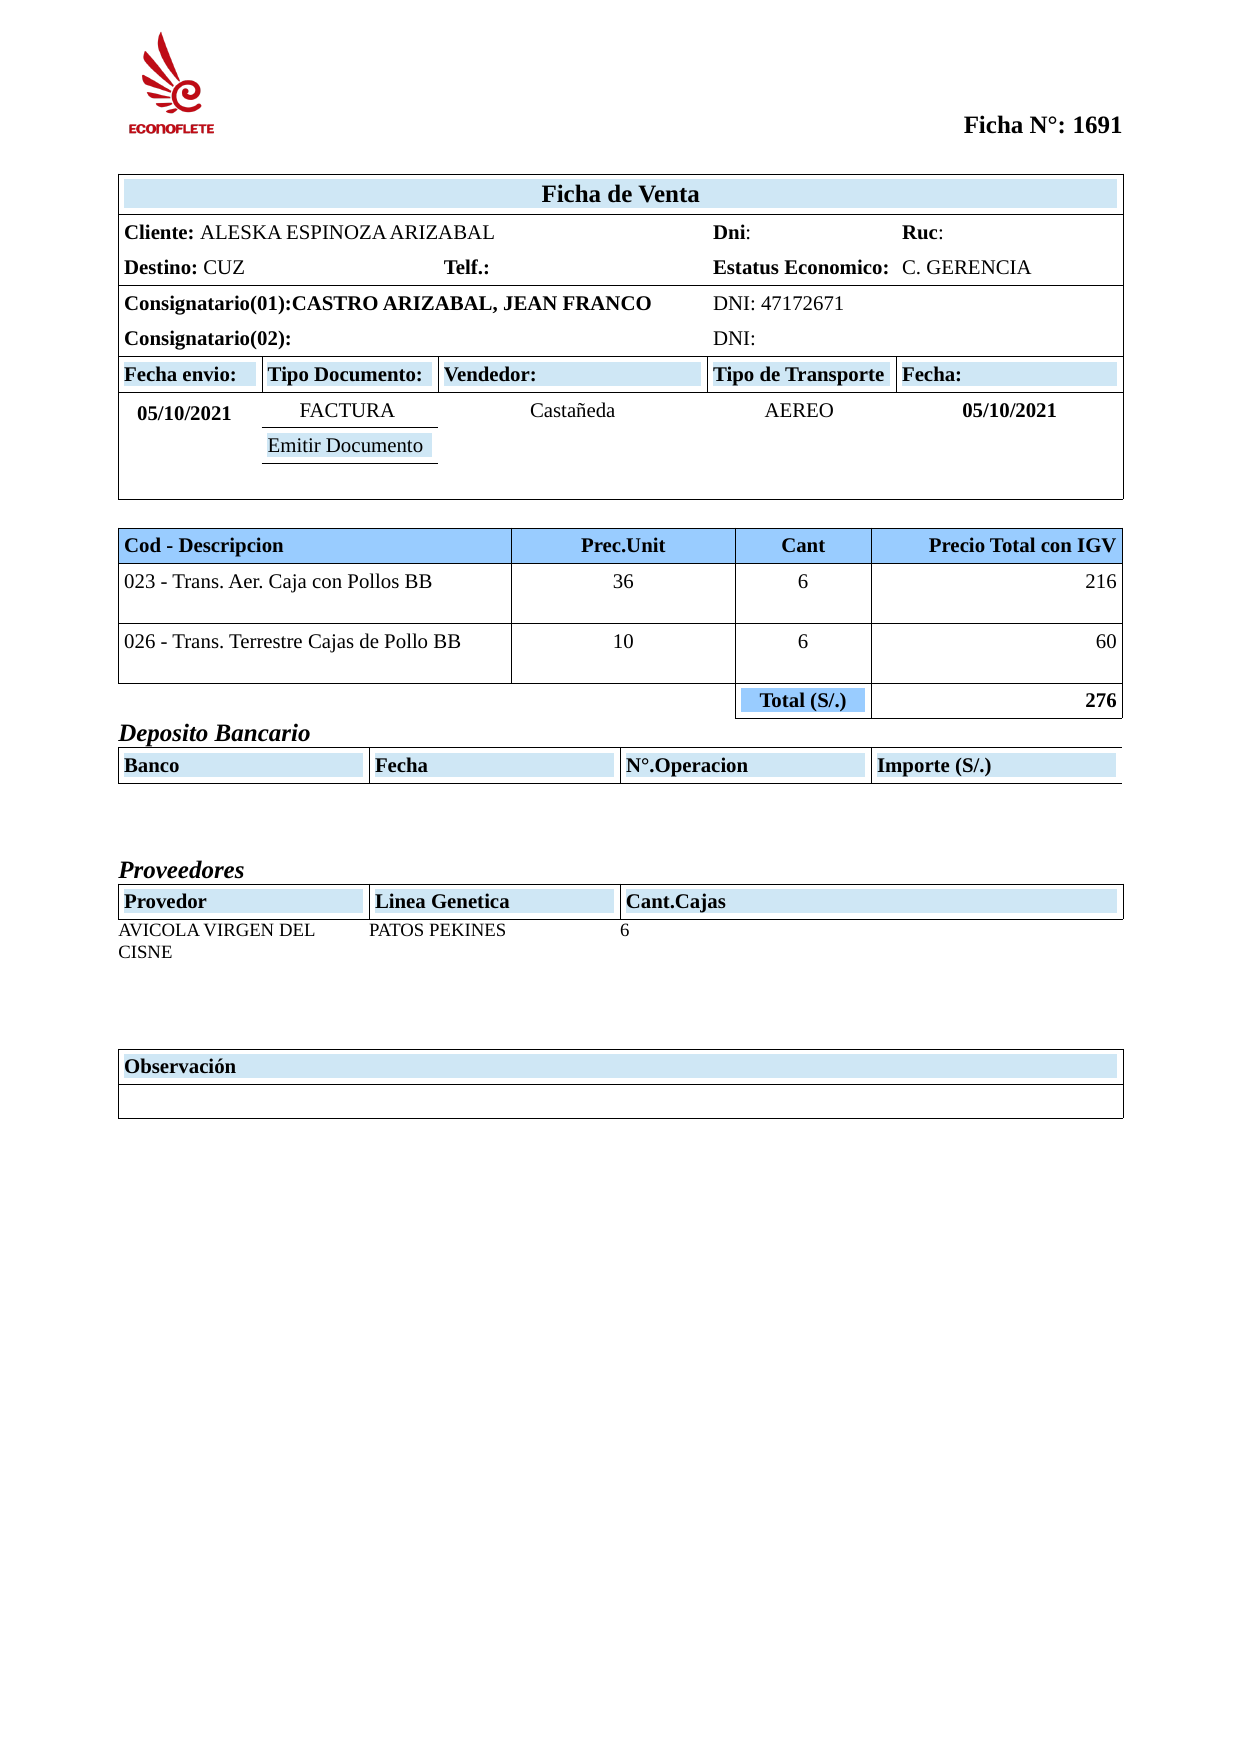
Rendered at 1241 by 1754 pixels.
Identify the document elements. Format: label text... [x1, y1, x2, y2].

table_cell 6 [620, 920, 1123, 962]
table_cell 36 [512, 564, 735, 623]
table_cell Fecha: [897, 357, 1123, 392]
table_cell [871, 807, 1122, 831]
text Deposito Bancario [118, 718, 1122, 747]
table_header Ficha de Venta [119, 175, 1123, 214]
table_cell [118, 963, 369, 984]
table_cell [620, 807, 871, 831]
table_cell [262, 464, 438, 498]
table_cell DNI: [707, 321, 1123, 356]
table_cell Telf.: [438, 249, 707, 285]
table_cell [369, 831, 620, 855]
table_cell DNI: 47172671 [707, 286, 1123, 321]
table_cell [118, 807, 369, 831]
table_cell Destino: CUZ [119, 249, 438, 285]
table_cell [620, 831, 871, 855]
table_cell Estatus Economico: [707, 249, 896, 285]
table_cell [369, 1006, 620, 1027]
table_cell [369, 984, 620, 1006]
table_cell [620, 984, 1123, 1006]
picture [118, 31, 225, 134]
table_cell [369, 963, 620, 984]
table_cell [118, 1027, 369, 1049]
table_header Cant [736, 529, 871, 563]
table_cell Consignatario(02): [119, 321, 707, 356]
table_cell 05/10/2021 [119, 393, 262, 498]
table_header N°.Operacion [621, 748, 871, 782]
table_cell [118, 684, 511, 718]
table_cell Dni: [707, 215, 896, 249]
table_cell [511, 684, 735, 718]
table_cell Consignatario(01):CASTRO ARIZABAL, JEAN FRANCO [119, 286, 707, 321]
table_cell Emitir Documento [262, 428, 438, 463]
table_cell [118, 1006, 369, 1027]
table_cell [118, 831, 369, 855]
table_header Importe (S/.) [872, 748, 1122, 782]
table_cell [620, 1027, 1123, 1049]
table_cell [871, 831, 1122, 855]
table_cell [369, 807, 620, 831]
table_cell 05/10/2021 [896, 393, 1123, 498]
table_cell Castañeda [438, 393, 707, 498]
table_cell 216 [872, 564, 1122, 623]
table_cell Fecha envio: [119, 357, 262, 392]
table_header Precio Total con IGV [872, 529, 1122, 563]
table_cell [369, 784, 620, 807]
table_header Provedor [119, 885, 369, 919]
table_cell FACTURA [262, 393, 438, 427]
table_cell [369, 1027, 620, 1049]
table_cell 6 [736, 624, 871, 682]
table_cell 10 [512, 624, 735, 682]
table_cell [118, 984, 369, 1006]
table_header Linea Genetica [370, 885, 620, 919]
table_cell [119, 1085, 1123, 1117]
table_cell Vendedor: [439, 357, 707, 392]
table_cell 023 - Trans. Aer. Caja con Pollos BB [119, 564, 511, 623]
table_cell Tipo Documento: [263, 357, 438, 392]
table_cell Tipo de Transporte [708, 357, 896, 392]
table_cell Ruc: [896, 215, 1123, 249]
table_cell 60 [872, 624, 1122, 682]
text Proveedores [118, 855, 1122, 883]
table_header Prec.Unit [512, 529, 735, 563]
table_cell [620, 963, 1123, 984]
table_cell Total (S/.) [736, 684, 871, 718]
table_header Cant.Cajas [621, 885, 1123, 919]
table_cell 6 [736, 564, 871, 623]
table_header Banco [119, 748, 369, 782]
table_header Observación [119, 1050, 1123, 1084]
table_cell 276 [872, 684, 1122, 718]
table_cell AEREO [707, 393, 896, 498]
table_cell [620, 1006, 1123, 1027]
table_cell Cliente: ALESKA ESPINOZA ARIZABAL [119, 215, 707, 249]
table_header Fecha [370, 748, 620, 782]
table_header Cod - Descripcion [119, 529, 511, 563]
table_cell [620, 784, 871, 807]
table_cell [871, 784, 1122, 807]
table_cell PATOS PEKINES [369, 920, 620, 962]
table_cell C. GERENCIA [896, 249, 1123, 285]
table_cell [118, 784, 369, 807]
table_cell 026 - Trans. Terrestre Cajas de Pollo BB [119, 624, 511, 682]
table_cell AVICOLA VIRGEN DEL CISNE [118, 920, 369, 962]
